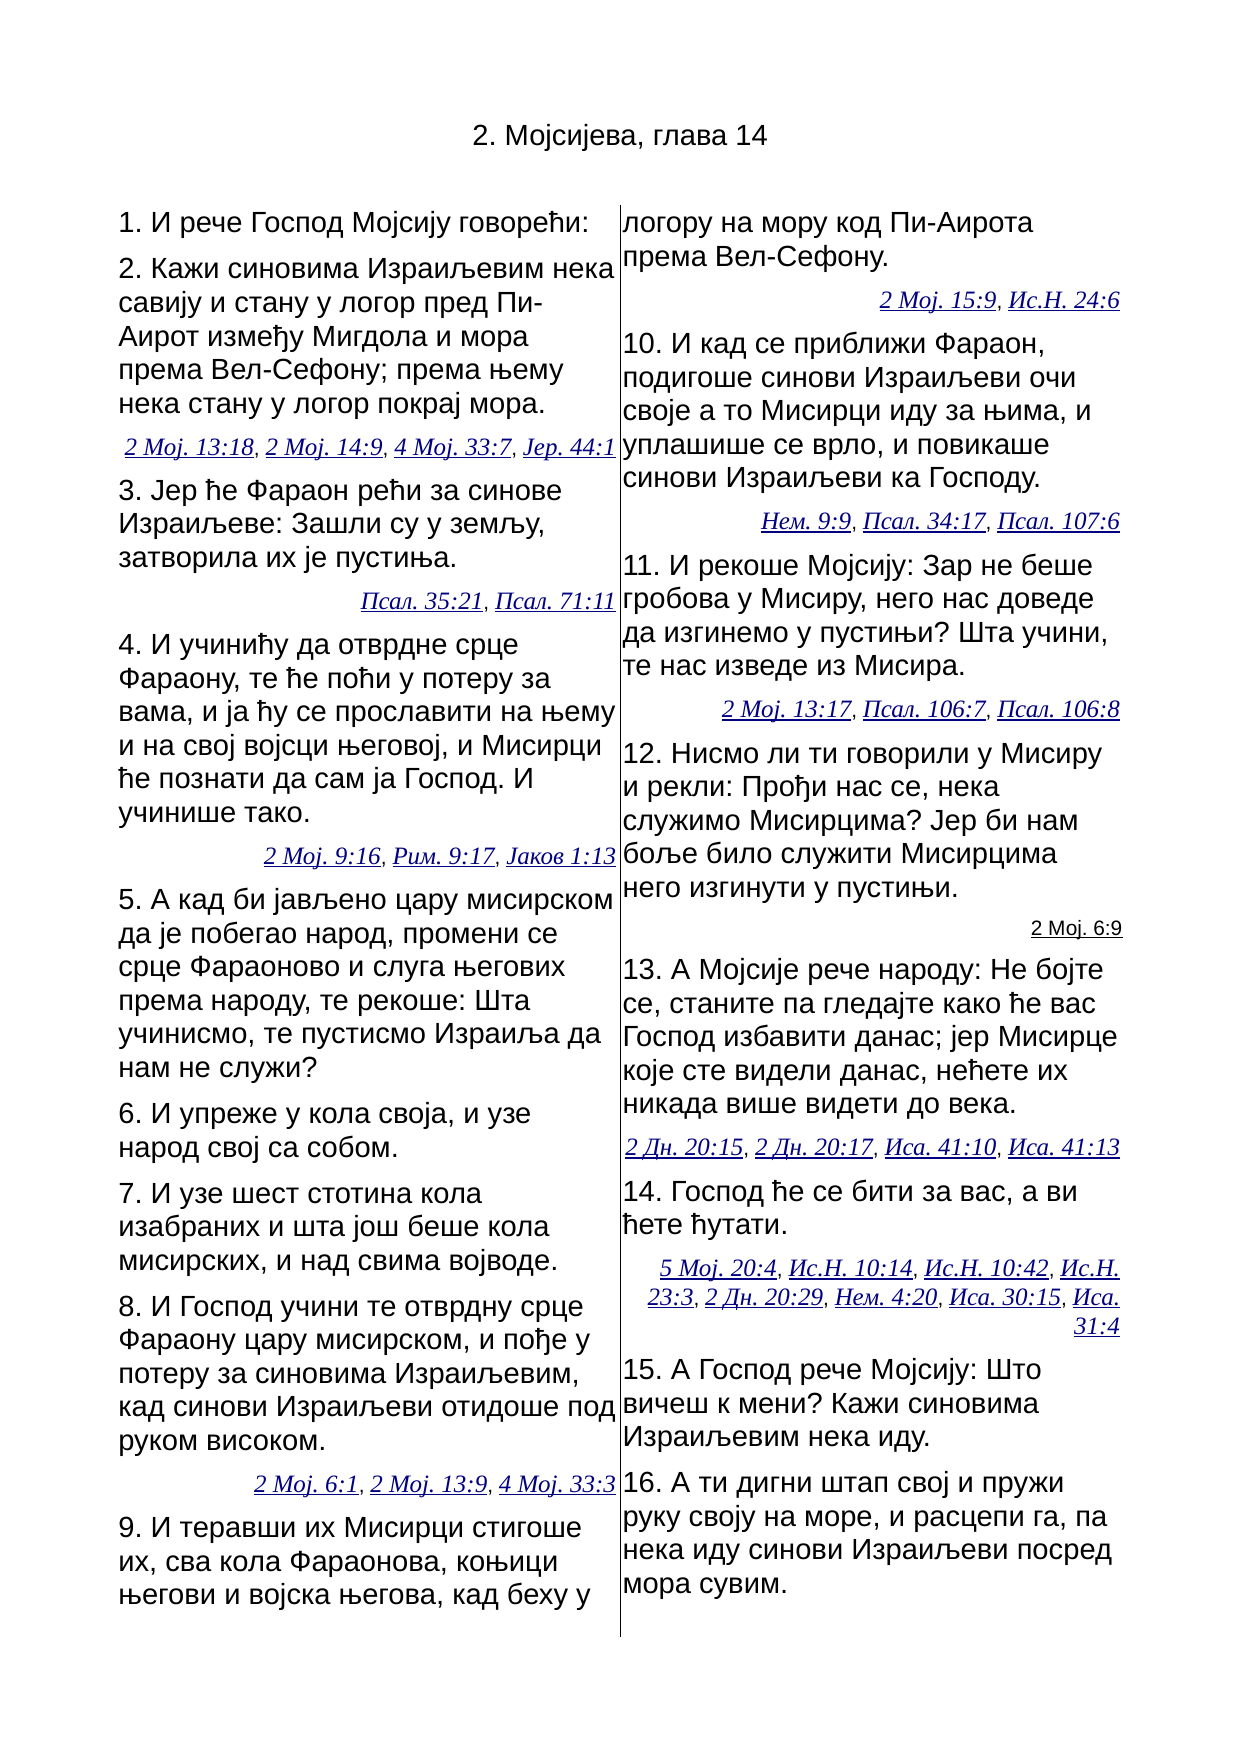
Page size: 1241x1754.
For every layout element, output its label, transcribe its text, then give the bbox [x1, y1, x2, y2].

text 10. И кад се приближи Фараон, подигоше синови Израиљеви очи своје а то Мисирци иду за њима, и уплашише се врло, и повикаше синови Израиљеви ка Господу. [622, 326, 1122, 494]
text 7. И узе шест стотина кола изабраних и шта још беше кола мисирских, и над свима војводе. [118, 1176, 618, 1276]
text 14. Господ ће се бити за вас, а ви ћете ћутати. [622, 1174, 1122, 1241]
text 2 Мој. 13:17, Псал. 106:7, Псал. 106:8 [622, 694, 1122, 723]
text 2 Мој. 13:18, 2 Мој. 14:9, 4 Мој. 33:7, Јер. 44:1 [118, 432, 618, 460]
text 11. И рекоше Мојсију: Зар не беше гробова у Мисиру, него нас доведе да изгинемо у пустињи? Шта учини, те нас изведе из Мисира. [622, 548, 1122, 682]
text 2 Мој. 6:9 [622, 916, 1122, 940]
text 2. Мојсијева, глава 14 [118, 118, 1122, 152]
text 2 Мој. 9:16, Рим. 9:17, Јаков 1:13 [118, 841, 618, 870]
text 6. И упреже у кола своја, и узе народ свој са собом. [118, 1096, 618, 1163]
text 12. Нисмо ли ти говорили у Мисиру и рекли: Прођи нас се, нека служимо Мисирцима? Јер би нам боље било служити Мисирцима него изгинути у пустињи. [622, 736, 1122, 903]
text Псал. 35:21, Псал. 71:11 [118, 586, 618, 615]
text 8. И Господ учини те отврдну срце Фараону цару мисирском, и пође у потеру за синовима Израиљевим, кад синови Израиљеви отидоше под руком високом. [118, 1289, 618, 1456]
text 2 Дн. 20:15, 2 Дн. 20:17, Иса. 41:10, Иса. 41:13 [622, 1132, 1122, 1161]
text 5. А кад би јављено цару мисирском да је побегао народ, промени се срце Фараоново и слуга његових према народу, те рекоше: Шта учинисмо, те пустисмо Израиља да нам не служи? [118, 882, 618, 1083]
text 2 Мој. 6:1, 2 Мој. 13:9, 4 Мој. 33:3 [118, 1469, 618, 1498]
text 3. Јер ће Фараон рећи за синове Израиљеве: Зашли су у земљу, затворила их је пустиња. [118, 473, 618, 573]
text 15. А Господ рече Мојсију: Што вичеш к мени? Кажи синовима Израиљевим нека иду. [622, 1352, 1122, 1453]
text 5 Мој. 20:4, Ис.Н. 10:14, Ис.Н. 10:42, Ис.Н. 23:3, 2 Дн. 20:29, Нем. 4:20, Иса. 30:15, Иса. 31:4 [622, 1253, 1122, 1339]
text логору на мору код Пи-Аирота према Вел-Сефону. [622, 205, 1122, 272]
text 13. А Мојсије рече народу: Не бојте се, станите па гледајте како ће вас Господ избавити данас; јер Мисирце које сте видели данас, нећете их никада више видети до века. [622, 952, 1122, 1120]
text 1. И рече Господ Мојсију говорећи: [118, 205, 618, 239]
text 4. И учинићу да отврдне срце Фараону, те ће поћи у потеру за вама, и ја ћу се прославити на њему и на свој војсци његовој, и Мисирци ће познати да сам ја Господ. И учинише тако. [118, 627, 618, 828]
text 2 Мој. 15:9, Ис.Н. 24:6 [622, 285, 1122, 314]
text 9. И теравши их Мисирци стигоше их, сва кола Фараонова, коњици његови и војска његова, кад беху у [118, 1510, 618, 1611]
text 2. Кажи синовима Израиљевим нека савију и стану у логор пред Пи-Аирот између Мигдола и мора према Вел-Сефону; према њему нека стану у логор покрај мора. [118, 251, 618, 419]
text 16. А ти дигни штап свој и пружи руку своју на море, и расцепи га, па нека иду синови Израиљеви посред мора сувим. [622, 1465, 1122, 1599]
text Нем. 9:9, Псал. 34:17, Псал. 107:6 [622, 506, 1122, 535]
